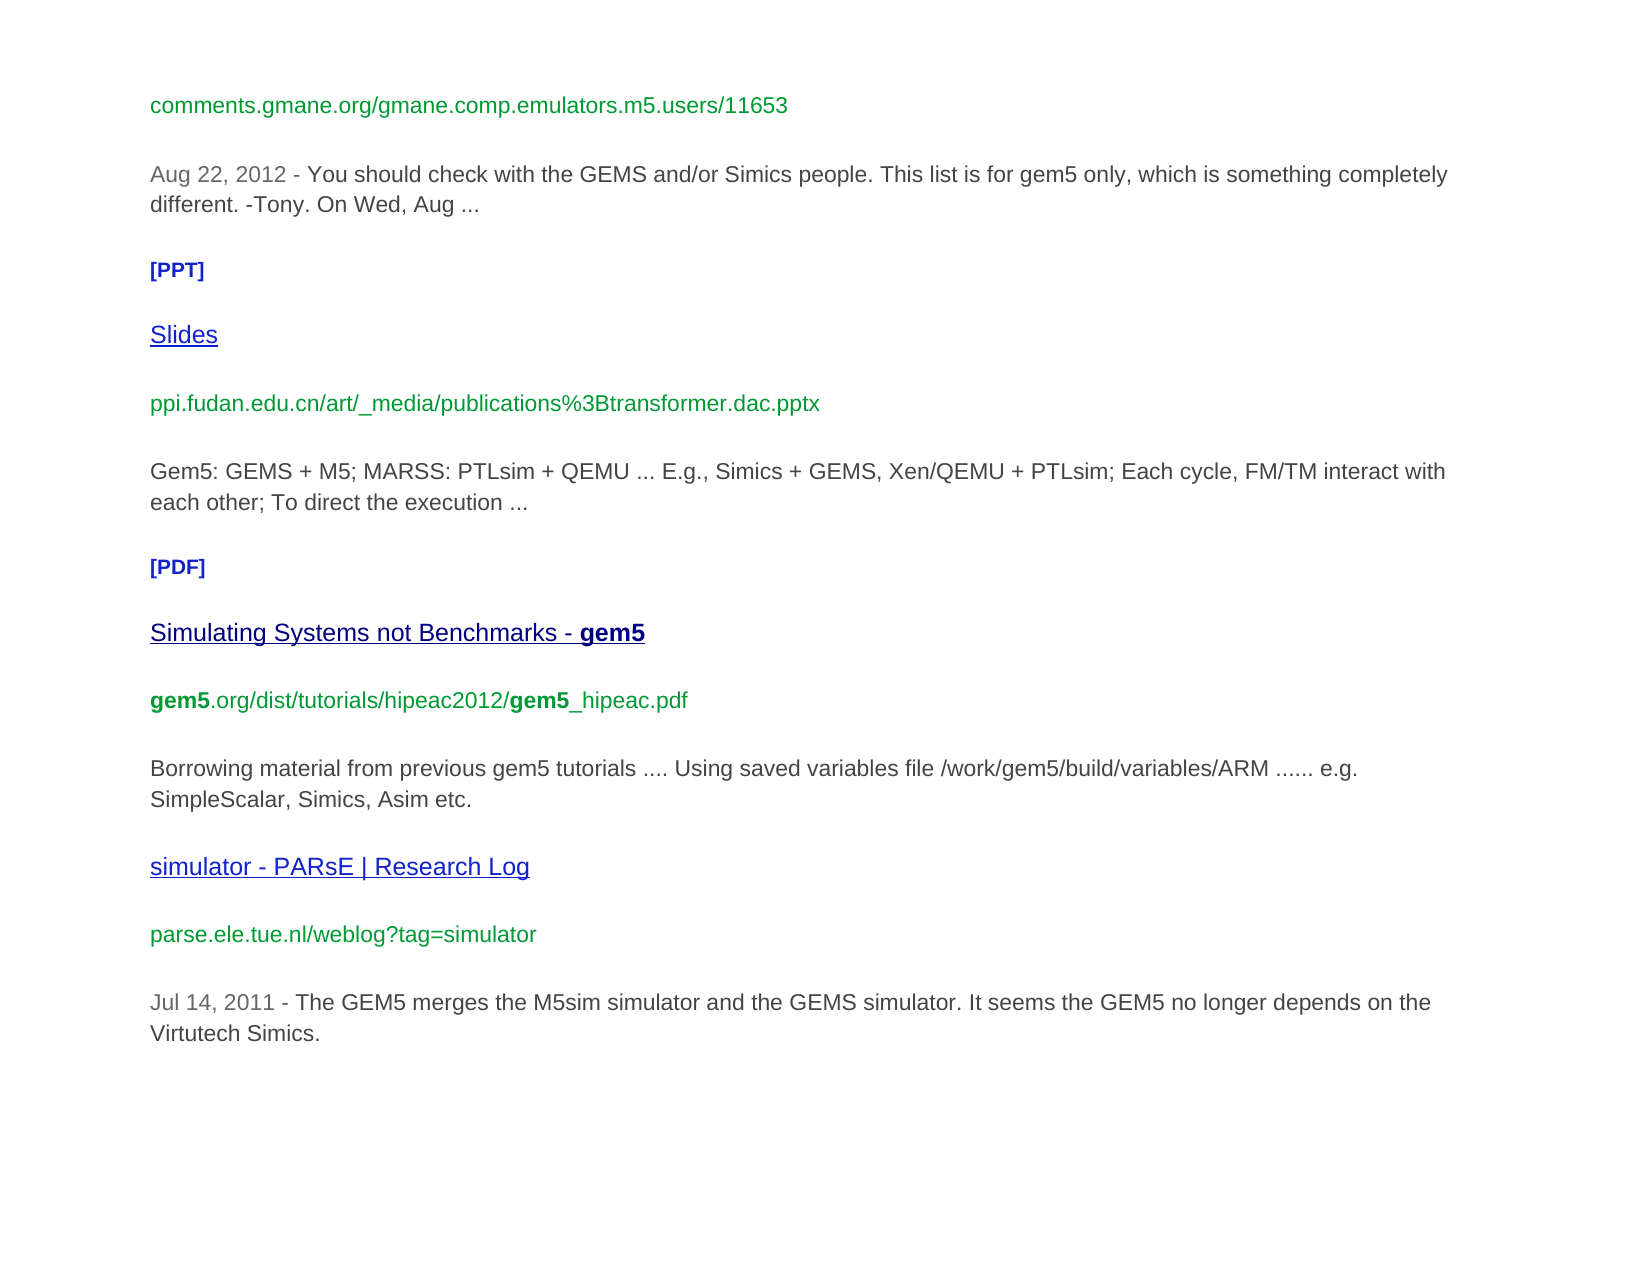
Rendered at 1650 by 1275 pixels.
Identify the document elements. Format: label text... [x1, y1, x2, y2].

text Jul 14, 2011 - The GEM5 merges the M5sim simulator and the GEMS simulator. It seems the GEM5 no longer depends on the Virtutech Simics. [150, 989, 1500, 1046]
text [PPT] [150, 258, 1500, 281]
text [PDF] [150, 555, 1500, 578]
text gem5.org/dist/tutorials/hipeac2012/gem5_hipeac.pdf‎ [150, 687, 1500, 713]
text parse.ele.tue.nl/weblog?tag=simulator‎ [150, 921, 1500, 947]
text comments.gmane.org/gmane.comp.emulators.m5.users/11653‎ [150, 93, 1500, 119]
subtitle Simulating Systems not Benchmarks - gem5 [150, 618, 1500, 646]
text Gem5: GEMS + M5; MARSS: PTLsim + QEMU ... E.g., Simics + GEMS, Xen/QEMU + PTLsim; Each cycle, FM/TM interact with each other; To direct the execution ... [150, 458, 1500, 515]
subtitle Slides [150, 321, 1500, 349]
text ppi.fudan.edu.cn/art/_media/publications%3Btransformer.dac.pptx‎ [150, 390, 1500, 416]
subtitle simulator - PARsE | Research Log [150, 852, 1500, 880]
text Aug 22, 2012 - You should check with the GEMS and/or Simics people. This list is for gem5 only, which is something completely different. -Tony. On Wed, Aug ... [150, 161, 1500, 218]
text Borrowing material from previous gem5 tutorials .... Using saved variables file /work/gem5/build/variables/ARM ...... e.g. SimpleScalar, Simics, Asim etc. [150, 756, 1500, 812]
